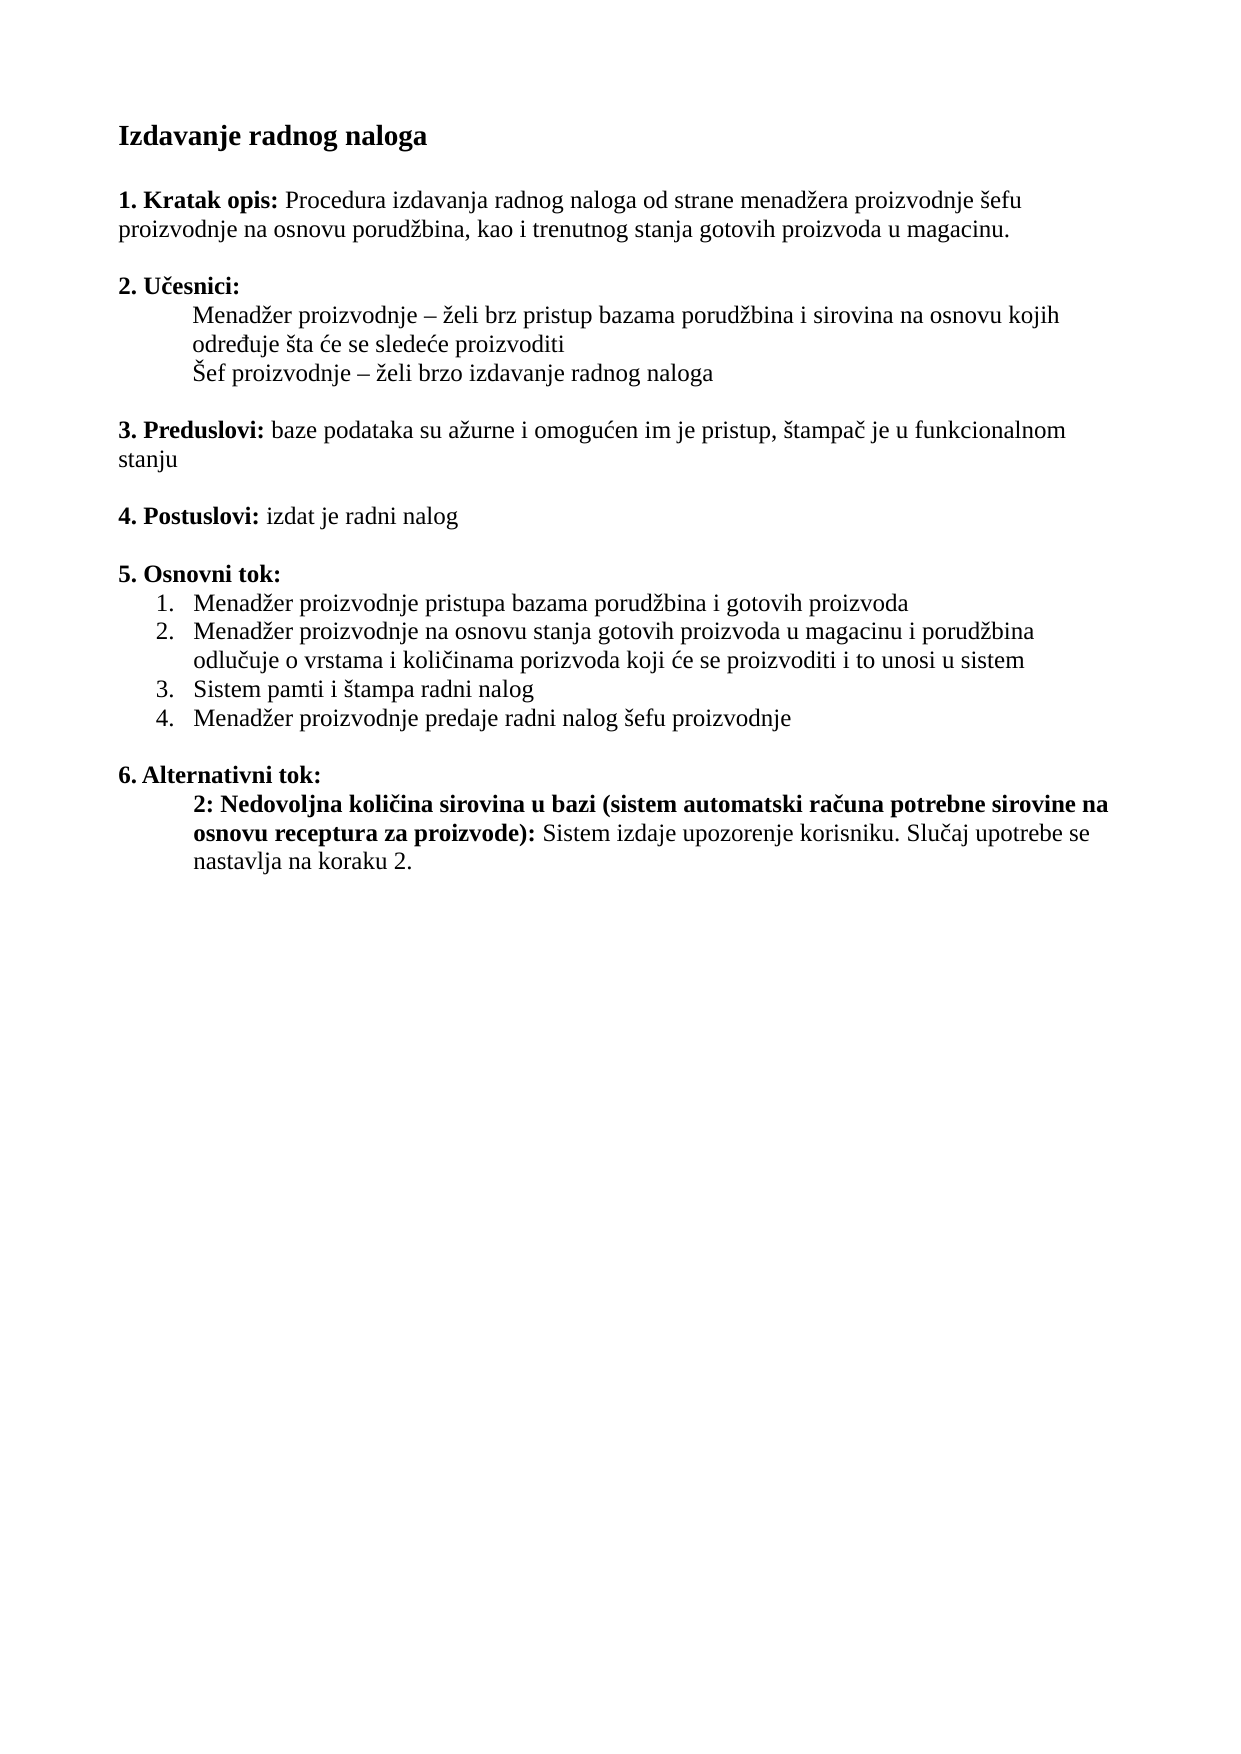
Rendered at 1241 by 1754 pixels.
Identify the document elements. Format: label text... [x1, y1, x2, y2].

text 5. Osnovni tok: [118, 559, 1122, 588]
list Menadžer proizvodnje na osnovu stanja gotovih proizvoda u magacinu i porudžbina odlučuje o vrstama i količinama porizvoda koji će se proizvoditi i to unosi u sistem [156, 616, 1122, 674]
list 2: Nedovoljna količina sirovina u bazi (sistem automatski računa potrebne sirovine na osnovu receptura za proizvode): Sistem izdaje upozorenje korisniku. Slučaj upotrebe se nastavlja na koraku 2. [156, 789, 1122, 875]
text 1. Kratak opis: Procedura izdavanja radnog naloga od strane menadžera proizvodnje šefu proizvodnje na osnovu porudžbina, kao i trenutnog stanja gotovih proizvoda u magacinu. [118, 185, 1122, 243]
text 3. Preduslovi: baze podataka su ažurne i omogućen im je pristup, štampač je u funkcionalnom stanju [118, 415, 1122, 473]
text Menadžer proizvodnje – želi brz pristup bazama porudžbina i sirovina na osnovu kojih određuje šta će se sledeće proizvoditi [118, 300, 1122, 358]
text 4. Postuslovi: izdat je radni nalog [118, 501, 1122, 530]
list Menadžer proizvodnje predaje radni nalog šefu proizvodnje [156, 703, 1122, 731]
list Menadžer proizvodnje pristupa bazama porudžbina i gotovih proizvoda [156, 588, 1122, 616]
text 2. Učesnici: [118, 271, 1122, 300]
list Sistem pamti i štampa radni nalog [156, 674, 1122, 703]
text Izdavanje radnog naloga [118, 118, 1122, 152]
text 6. Alternativni tok: [118, 760, 1122, 789]
text Šef proizvodnje – želi brzo izdavanje radnog naloga [118, 358, 1122, 386]
